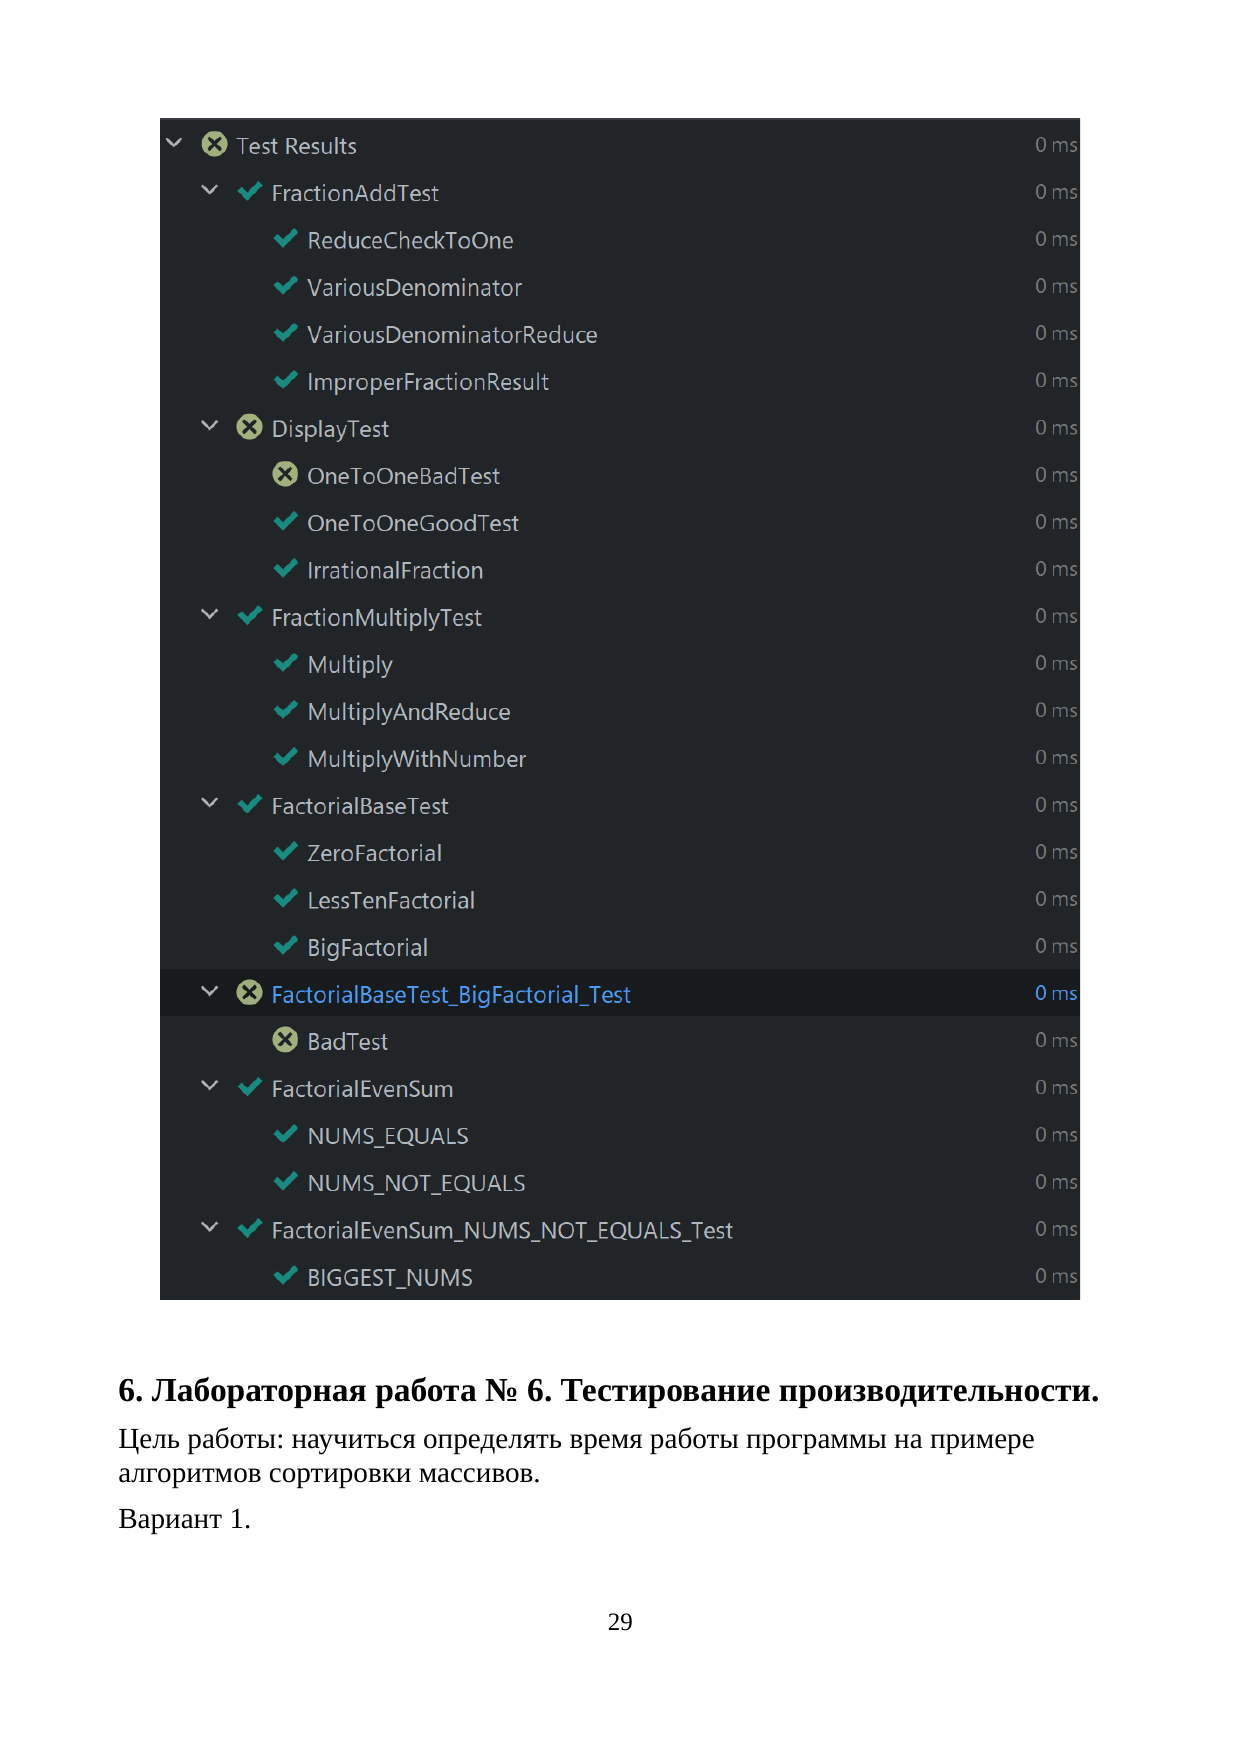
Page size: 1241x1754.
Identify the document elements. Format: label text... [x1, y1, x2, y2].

text Вариант 1. [118, 1501, 1122, 1534]
text Цель работы: научиться определять время работы программы на примере алгоритмов сортировки массивов. [118, 1421, 1122, 1488]
picture [160, 118, 1081, 1300]
subtitle Лабораторная работа № 6. Тестирование производительности. [118, 1370, 1122, 1409]
